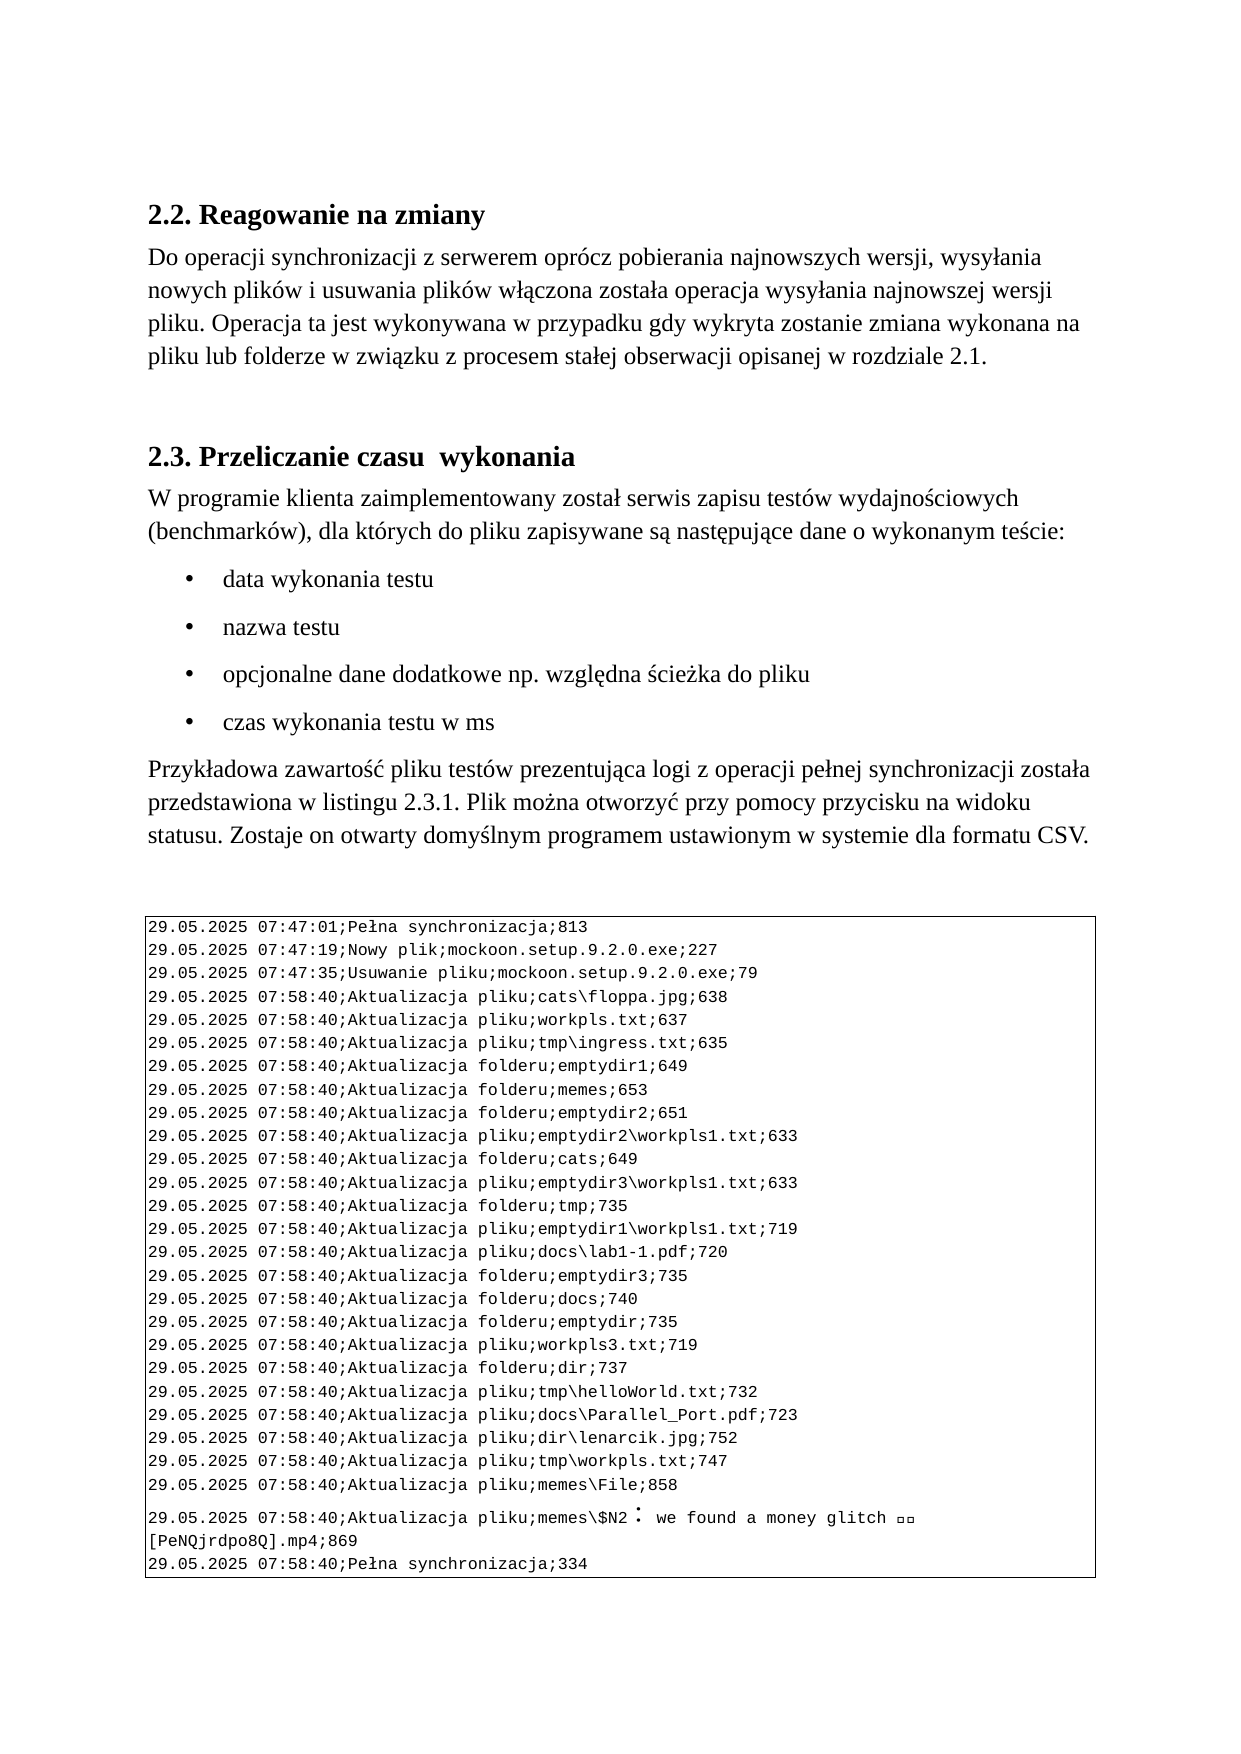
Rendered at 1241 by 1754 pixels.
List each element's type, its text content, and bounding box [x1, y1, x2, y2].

list nazwa testu [185, 612, 1093, 640]
text W programie klienta zaimplementowany został serwis zapisu testów wydajnościowych (benchmarków), dla których do pliku zapisywane są następujące dane o wykonanym teście: [148, 483, 1093, 545]
text 29.05.2025 07:58:40;Aktualizacja pliku;tmp\helloWorld.txt;732 [146, 1380, 1095, 1402]
text 29.05.2025 07:58:40;Aktualizacja pliku;memes\$N2： we found a money glitch 🥷🏿 [PeNQjrdpo8Q].mp4;869 [146, 1496, 1095, 1551]
text 29.05.2025 07:58:40;Aktualizacja folderu;docs;740 [146, 1287, 1095, 1309]
text 29.05.2025 07:58:40;Pełna synchronizacja;334 [146, 1552, 1095, 1577]
subtitle 2.2. Reagowanie na zmiany [148, 197, 1093, 231]
text 29.05.2025 07:58:40;Aktualizacja folderu;emptydir2;651 [146, 1101, 1095, 1123]
text 29.05.2025 07:58:40;Aktualizacja pliku;workpls.txt;637 [146, 1008, 1095, 1030]
text 29.05.2025 07:58:40;Aktualizacja pliku;docs\lab1-1.pdf;720 [146, 1241, 1095, 1263]
list czas wykonania testu w ms [185, 707, 1093, 736]
list data wykonania testu [185, 564, 1093, 593]
text 29.05.2025 07:58:40;Aktualizacja folderu;memes;653 [146, 1078, 1095, 1100]
text 29.05.2025 07:58:40;Aktualizacja pliku;emptydir3\workpls1.txt;633 [146, 1171, 1095, 1193]
text 29.05.2025 07:58:40;Aktualizacja pliku;dir\lenarcik.jpg;752 [146, 1427, 1095, 1448]
text 29.05.2025 07:58:40;Aktualizacja folderu;dir;737 [146, 1357, 1095, 1379]
text 29.05.2025 07:58:40;Aktualizacja pliku;tmp\ingress.txt;635 [146, 1032, 1095, 1054]
text Do operacji synchronizacji z serwerem oprócz pobierania najnowszych wersji, wysyłania nowych plików i usuwania plików włączona została operacja wysyłania najnowszej wersji pliku. Operacja ta jest wykonywana w przypadku gdy wykryta zostanie zmiana wykonana na pliku lub folderze w związku z procesem stałej obserwacji opisanej w rozdziale 2.1. [148, 242, 1093, 369]
text 29.05.2025 07:58:40;Aktualizacja pliku;emptydir2\workpls1.txt;633 [146, 1125, 1095, 1147]
text 29.05.2025 07:47:01;Pełna synchronizacja;813 [146, 917, 1095, 937]
text 29.05.2025 07:47:19;Nowy plik;mockoon.setup.9.2.0.exe;227 [146, 939, 1095, 961]
list opcjonalne dane dodatkowe np. względna ścieżka do pliku [185, 659, 1093, 688]
text 29.05.2025 07:58:40;Aktualizacja folderu;tmp;735 [146, 1194, 1095, 1216]
text 29.05.2025 07:58:40;Aktualizacja pliku;memes\File;858 [146, 1473, 1095, 1495]
text 29.05.2025 07:58:40;Aktualizacja pliku;workpls3.txt;719 [146, 1334, 1095, 1356]
text 29.05.2025 07:58:40;Aktualizacja pliku;cats\floppa.jpg;638 [146, 985, 1095, 1007]
text Przykładowa zawartość pliku testów prezentująca logi z operacji pełnej synchronizacji została przedstawiona w listingu 2.3.1. Plik można otworzyć przy pomocy przycisku na widoku statusu. Zostaje on otwarty domyślnym programem ustawionym w systemie dla formatu CSV. [148, 754, 1093, 849]
text 29.05.2025 07:58:40;Aktualizacja folderu;cats;649 [146, 1148, 1095, 1170]
text 29.05.2025 07:58:40;Aktualizacja pliku;emptydir1\workpls1.txt;719 [146, 1218, 1095, 1239]
text 29.05.2025 07:58:40;Aktualizacja folderu;emptydir;735 [146, 1311, 1095, 1332]
text 29.05.2025 07:58:40;Aktualizacja folderu;emptydir1;649 [146, 1055, 1095, 1077]
subtitle 2.3. Przeliczanie czasu wykonania [148, 439, 1093, 472]
text 29.05.2025 07:58:40;Aktualizacja folderu;emptydir3;735 [146, 1264, 1095, 1286]
text 29.05.2025 07:47:35;Usuwanie pliku;mockoon.setup.9.2.0.exe;79 [146, 962, 1095, 984]
text 29.05.2025 07:58:40;Aktualizacja pliku;docs\Parallel_Port.pdf;723 [146, 1403, 1095, 1425]
text 29.05.2025 07:58:40;Aktualizacja pliku;tmp\workpls.txt;747 [146, 1450, 1095, 1472]
